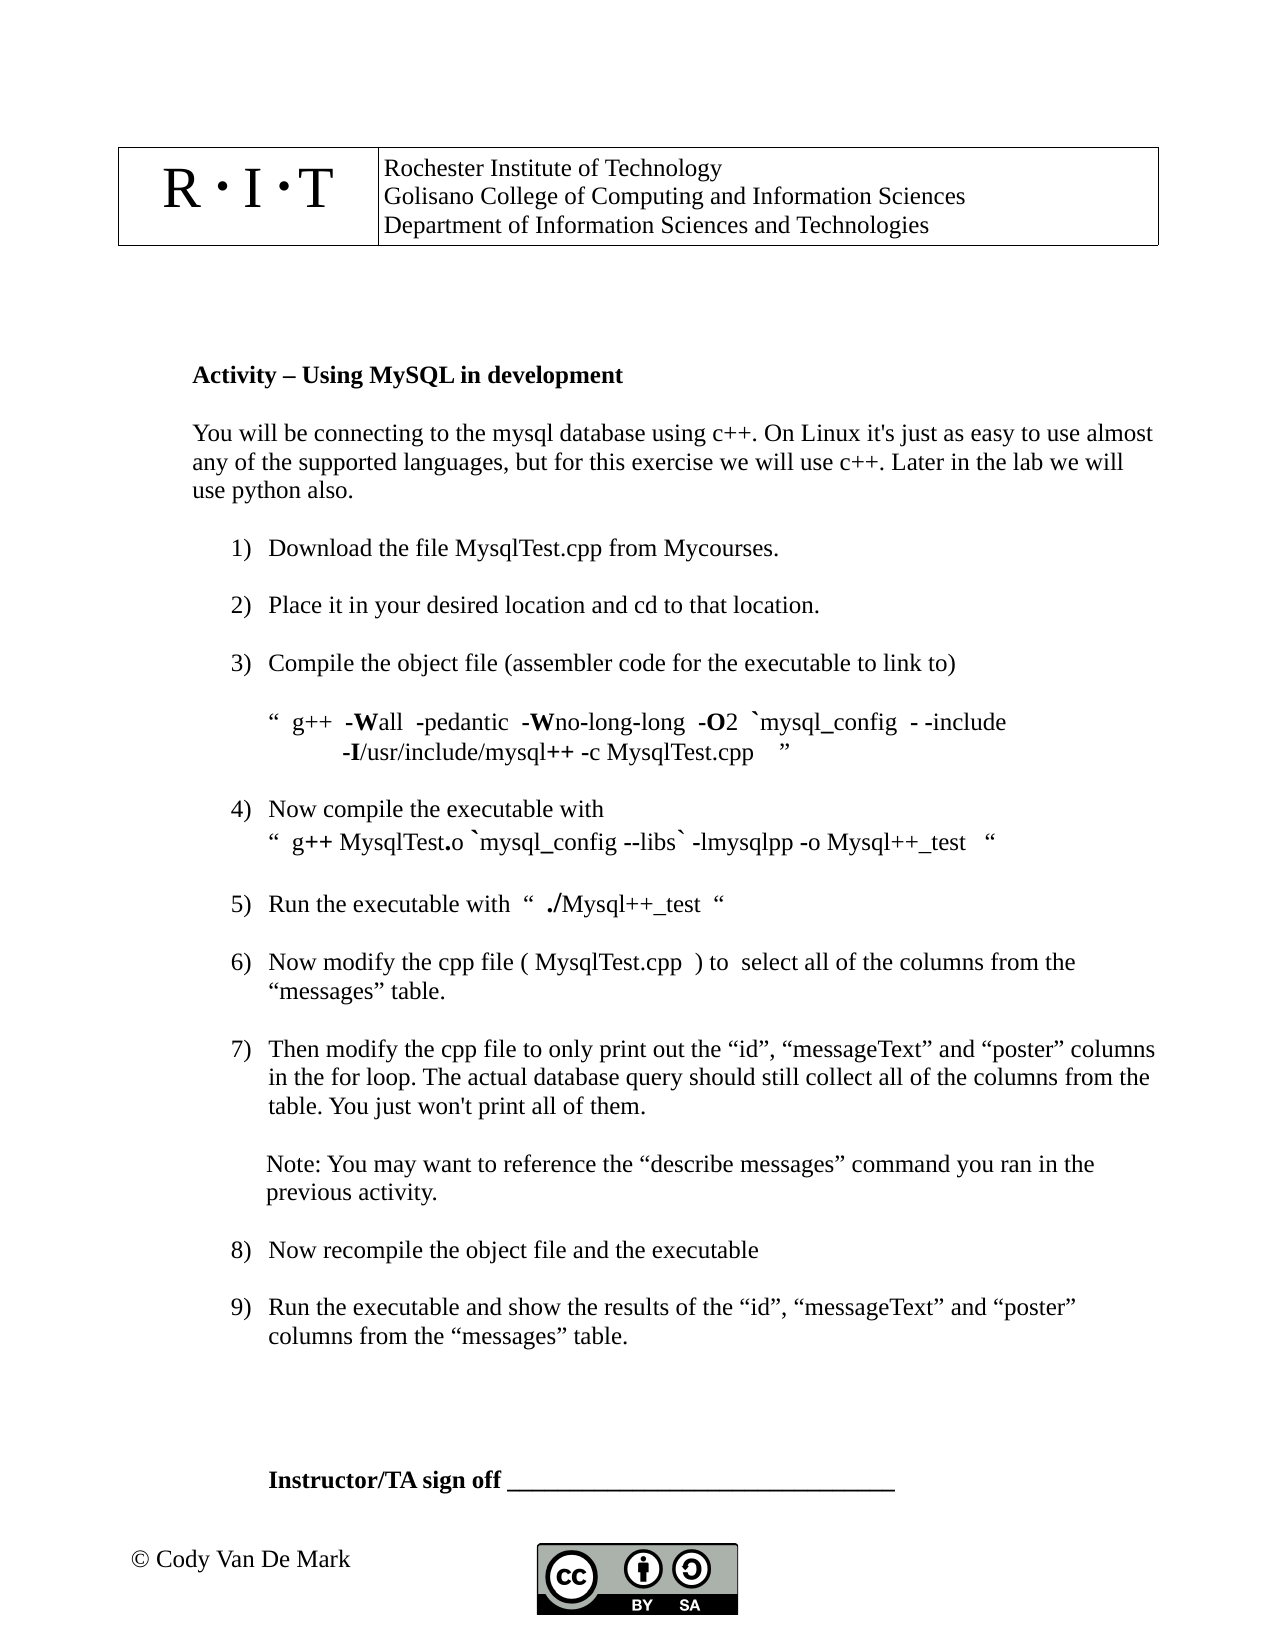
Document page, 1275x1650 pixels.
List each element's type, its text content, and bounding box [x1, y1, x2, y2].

text Activity – Using MySQL in development You will be connecting to the mysql database using c++. On Linux it's just as easy to use almost any of the supported languages, but for this exercise we will use c++. Later in the lab we will use python also. [118, 332, 1157, 533]
list Instructor/TA sign off _______________________________ [231, 1436, 1157, 1494]
list Now modify the cpp file ( MysqlTest.cpp ) to select all of the columns from the “messages” table. [231, 947, 1157, 1034]
list Now recompile the object file and the executable [231, 1235, 1157, 1264]
list Then modify the cpp file to only print out the “id”, “messageText” and “poster” columns in the for loop. The actual database query should still collect all of the columns from the table. You just won't print all of them. [231, 1034, 1157, 1120]
list Place it in your desired location and cd to that location. [231, 591, 1157, 619]
text Note: You may want to reference the “describe messages” command you ran in the previous activity. [118, 1149, 1157, 1206]
list Compile the object file (assembler code for the executable to link to) “ g++ -Wall -pedantic -Wno-long-long -O2 `mysql_config - -include -I/usr/include/mysql++ -c MysqlTest.cpp ” [231, 648, 1157, 794]
list Run the executable and show the results of the “id”, “messageText” and “poster” columns from the “messages” table. [231, 1292, 1157, 1407]
list Download the file MysqlTest.cpp from Mycourses. [231, 533, 1157, 562]
list Run the executable with “ ./Mysql++_test “ [231, 885, 1157, 919]
list Now compile the executable with “ g++ MysqlTest.o `mysql_config --libs` -lmysqlpp -o Mysql++_test “ [231, 794, 1157, 856]
picture [536, 1543, 739, 1615]
